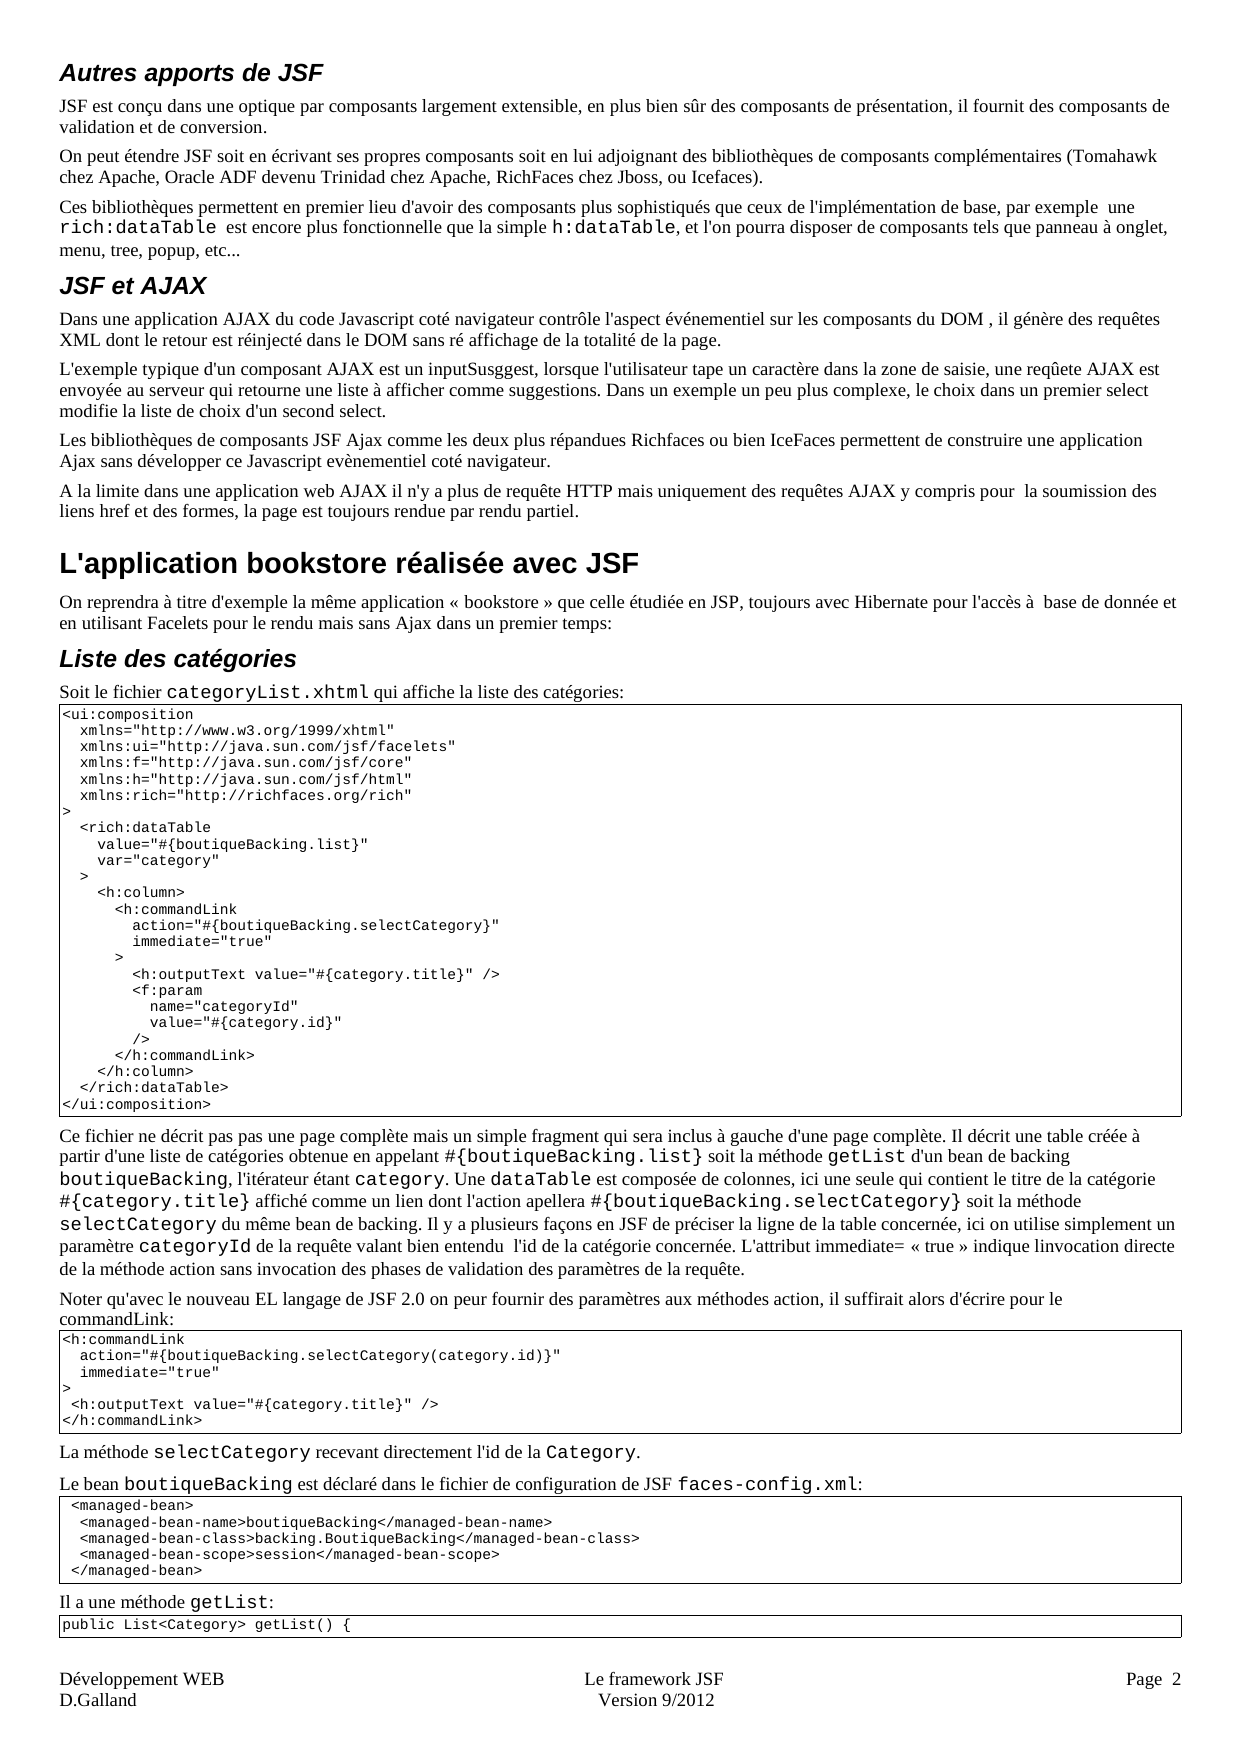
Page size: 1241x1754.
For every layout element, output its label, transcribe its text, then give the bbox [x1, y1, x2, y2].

text /> [60, 1029, 1181, 1045]
text immediate="true" [60, 1362, 1181, 1378]
text <f:param [60, 980, 1181, 997]
text </h:column> [60, 1062, 1181, 1078]
text var="category" [60, 850, 1181, 867]
subtitle JSF et AJAX [59, 272, 1181, 300]
text <rich:dataTable [60, 818, 1181, 834]
text > [60, 1378, 1181, 1394]
text <ui:composition [60, 705, 1181, 720]
text Le bean boutiqueBacking est déclaré dans le fichier de configuration de JSF faces-config.xml: [59, 1473, 1181, 1496]
text <managed-bean-scope>session</managed-bean-scope> [60, 1544, 1181, 1561]
text Les bibliothèques de composants JSF Ajax comme les deux plus répandues Richfaces ou bien IceFaces permettent de construire une application Ajax sans développer ce Javascript evènementiel coté navigateur. [59, 430, 1181, 471]
subtitle Autres apports de JSF [59, 59, 1181, 87]
text action="#{boutiqueBacking.selectCategory}" [60, 915, 1181, 932]
text <h:outputText value="#{category.title}" /> [60, 964, 1181, 980]
text value="#{boutiqueBacking.list}" [60, 834, 1181, 850]
text La méthode selectCategory recevant directement l'id de la Category. [59, 1442, 1181, 1464]
text <h:commandLink [60, 899, 1181, 915]
text <managed-bean-name>boutiqueBacking</managed-bean-name> [60, 1512, 1181, 1528]
text <h:commandLink [60, 1331, 1181, 1346]
subtitle L'application bookstore réalisée avec JSF [59, 547, 1181, 579]
text JSF est conçu dans une optique par composants largement extensible, en plus bien sûr des composants de présentation, il fournit des composants de validation et de conversion. [59, 96, 1181, 137]
text On peut étendre JSF soit en écrivant ses propres composants soit en lui adjoignant des bibliothèques de composants complémentaires (Tomahawk chez Apache, Oracle ADF devenu Trinidad chez Apache, RichFaces chez Jboss, ou Icefaces). [59, 146, 1181, 187]
text public List<Category> getList() { [60, 1616, 1181, 1637]
text > [60, 802, 1181, 818]
text xmlns:f="http://java.sun.com/jsf/core" [60, 753, 1181, 769]
text Soit le fichier categoryList.xhtml qui affiche la liste des catégories: [59, 682, 1181, 704]
text </managed-bean> [60, 1561, 1181, 1583]
text </rich:dataTable> [60, 1078, 1181, 1094]
text immediate="true" [60, 932, 1181, 948]
text <managed-bean> [60, 1497, 1181, 1512]
subtitle Liste des catégories [59, 645, 1181, 673]
text name="categoryId" [60, 997, 1181, 1013]
text On reprendra à titre d'exemple la même application « bookstore » que celle étudiée en JSP, toujours avec Hibernate pour l'accès à base de donnée et en utilisant Facelets pour le rendu mais sans Ajax dans un premier temps: [59, 592, 1181, 633]
text action="#{boutiqueBacking.selectCategory(category.id)}" [60, 1346, 1181, 1362]
text > [60, 948, 1181, 964]
text </h:commandLink> [60, 1411, 1181, 1433]
text xmlns:rich="http://richfaces.org/rich" [60, 785, 1181, 802]
text xmlns:ui="http://java.sun.com/jsf/facelets" [60, 737, 1181, 753]
text </h:commandLink> [60, 1045, 1181, 1062]
text Ces bibliothèques permettent en premier lieu d'avoir des composants plus sophistiqués que ceux de l'implémentation de base, par exemple une rich:dataTable est encore plus fonctionnelle que la simple h:dataTable, et l'on pourra disposer de composants tels que panneau à onglet, menu, tree, popup, etc... [59, 196, 1181, 260]
text L'exemple typique d'un composant AJAX est un inputSusggest, lorsque l'utilisateur tape un caractère dans la zone de saisie, une reqûete AJAX est envoyée au serveur qui retourne une liste à afficher comme suggestions. Dans un exemple un peu plus complexe, le choix dans un premier select modifie la liste de choix d'un second select. [59, 359, 1181, 421]
text Dans une application AJAX du code Javascript coté navigateur contrôle l'aspect événementiel sur les composants du DOM , il génère des requêtes XML dont le retour est réinjecté dans le DOM sans ré affichage de la totalité de la page. [59, 308, 1181, 350]
text Ce fichier ne décrit pas pas une page complète mais un simple fragment qui sera inclus à gauche d'une page complète. Il décrit une table créée à partir d'une liste de catégories obtenue en appelant #{boutiqueBacking.list} soit la méthode getList d'un bean de backing boutiqueBacking, l'itérateur étant category. Une dataTable est composée de colonnes, ici une seule qui contient le titre de la catégorie #{category.title} affiché comme un lien dont l'action apellera #{boutiqueBacking.selectCategory} soit la méthode selectCategory du même bean de backing. Il y a plusieurs façons en JSF de préciser la ligne de la table concernée, ici on utilise simplement un paramètre categoryId de la requête valant bien entendu l'id de la catégorie concernée. L'attribut immediate= « true » indique linvocation directe de la méthode action sans invocation des phases de validation des paramètres de la requête. [59, 1125, 1181, 1279]
text <managed-bean-class>backing.BoutiqueBacking</managed-bean-class> [60, 1528, 1181, 1544]
text Noter qu'avec le nouveau EL langage de JSF 2.0 on peur fournir des paramètres aux méthodes action, il suffirait alors d'écrire pour le commandLink: [59, 1288, 1181, 1329]
text A la limite dans une application web AJAX il n'y a plus de requête HTTP mais uniquement des requêtes AJAX y compris pour la soumission des liens href et des formes, la page est toujours rendue par rendu partiel. [59, 480, 1181, 522]
text <h:column> [60, 883, 1181, 899]
text xmlns:h="http://java.sun.com/jsf/html" [60, 769, 1181, 785]
text </ui:composition> [60, 1094, 1181, 1116]
text value="#{category.id}" [60, 1013, 1181, 1029]
text <h:outputText value="#{category.title}" /> [60, 1394, 1181, 1411]
text > [60, 867, 1181, 883]
text Il a une méthode getList: [59, 1592, 1181, 1614]
text xmlns="http://www.w3.org/1999/xhtml" [60, 720, 1181, 737]
